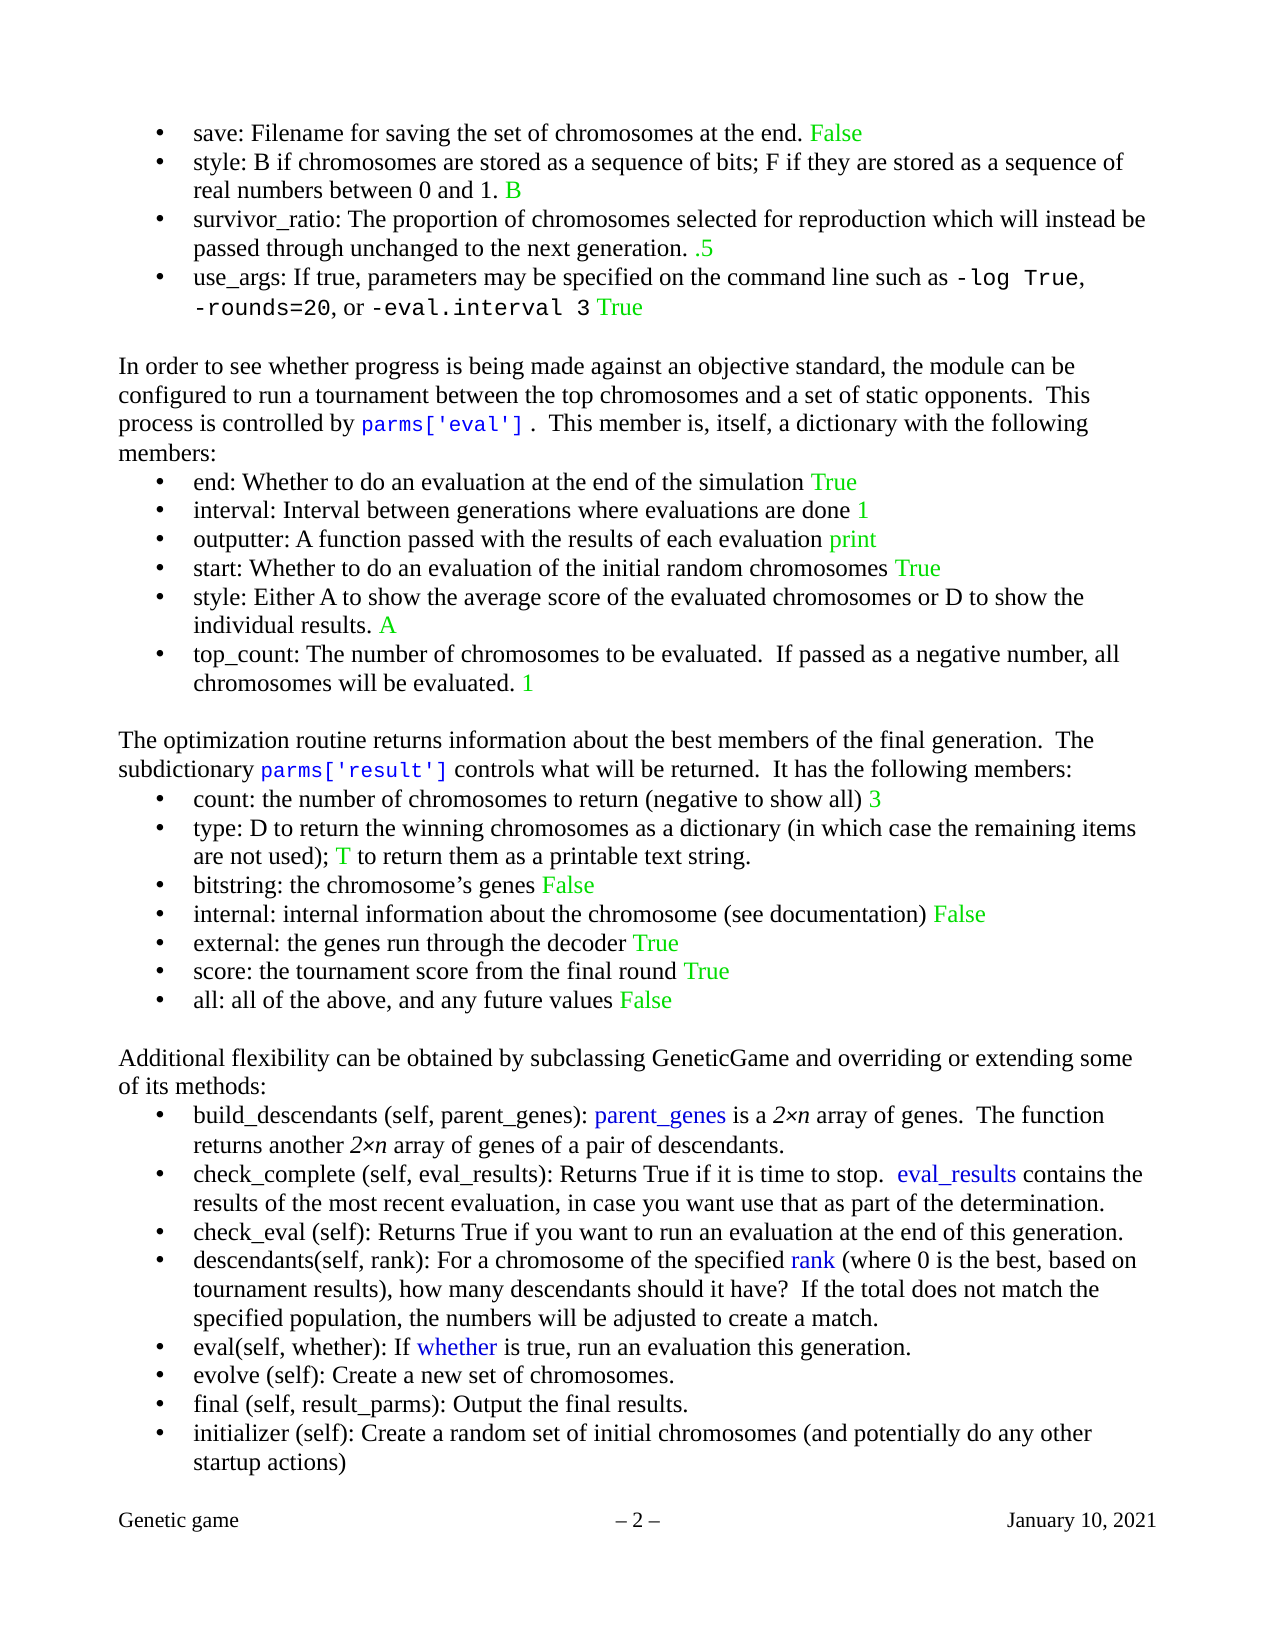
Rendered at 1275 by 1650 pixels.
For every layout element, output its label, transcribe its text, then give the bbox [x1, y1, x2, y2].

list initializer (self): Create a random set of initial chromosomes (and potentially do any other startup actions) [156, 1418, 1157, 1476]
list external: the genes run through the decoder True [156, 928, 1157, 956]
list check_complete (self, eval_results): Returns True if it is time to stop. eval_results contains the results of the most recent evaluation, in case you want use that as part of the determination. [156, 1159, 1157, 1217]
list style: B if chromosomes are stored as a sequence of bits; F if they are stored as a sequence of real numbers between 0 and 1. B [156, 147, 1157, 204]
list top_count: The number of chromosomes to be evaluated. If passed as a negative number, all chromosomes will be evaluated. 1 [156, 639, 1157, 697]
list save: Filename for saving the set of chromosomes at the end. False [156, 118, 1157, 147]
list start: Whether to do an evaluation of the initial random chromosomes True [156, 553, 1157, 582]
list internal: internal information about the chromosome (see documentation) False [156, 899, 1157, 928]
list style: Either A to show the average score of the evaluated chromosomes or D to show the individual results. A [156, 582, 1157, 639]
list check_eval (self): Returns True if you want to run an evaluation at the end of this generation. [156, 1217, 1157, 1246]
list type: D to return the winning chromosomes as a dictionary (in which case the remaining items are not used); T to return them as a printable text string. [156, 813, 1157, 870]
list bitstring: the chromosome’s genes False [156, 870, 1157, 899]
list count: the number of chromosomes to return (negative to show all) 3 [156, 784, 1157, 813]
list end: Whether to do an evaluation at the end of the simulation True [156, 467, 1157, 496]
list all: all of the above, and any future values False [156, 985, 1157, 1014]
list eval(self, whether): If whether is true, run an evaluation this generation. [156, 1332, 1157, 1361]
list survivor_ratio: The proportion of chromosomes selected for reproduction which will instead be passed through unchanged to the next generation. .5 [156, 204, 1157, 262]
list build_descendants (self, parent_genes): parent_genes is a 2×n array of genes. The function returns another 2×n array of genes of a pair of descendants. [156, 1100, 1157, 1159]
text In order to see whether progress is being made against an objective standard, the module can be configured to run a tournament between the top chromosomes and a set of static opponents. This process is controlled by parms['eval'] . This member is, itself, a dictionary with the following members: [118, 351, 1157, 467]
list score: the tournament score from the final round True [156, 956, 1157, 985]
list descendants(self, rank): For a chromosome of the specified rank (where 0 is the best, based on tournament results), how many descendants should it have? If the total does not match the specified population, the numbers will be adjusted to create a match. [156, 1246, 1157, 1332]
list outputter: A function passed with the results of each evaluation print [156, 524, 1157, 553]
text Additional flexibility can be obtained by subclassing GeneticGame and overriding or extending some of its methods: [118, 1043, 1157, 1100]
list evolve (self): Create a new set of chromosomes. [156, 1361, 1157, 1389]
list final (self, result_parms): Output the final results. [156, 1389, 1157, 1418]
text The optimization routine returns information about the best members of the final generation. The subdictionary parms['result'] controls what will be returned. It has the following members: [118, 726, 1157, 784]
list use_args: If true, parameters may be specified on the command line such as -log True, -⁠rounds=20, or -eval.interval 3 True [156, 262, 1157, 322]
list interval: Interval between generations where evaluations are done 1 [156, 496, 1157, 524]
